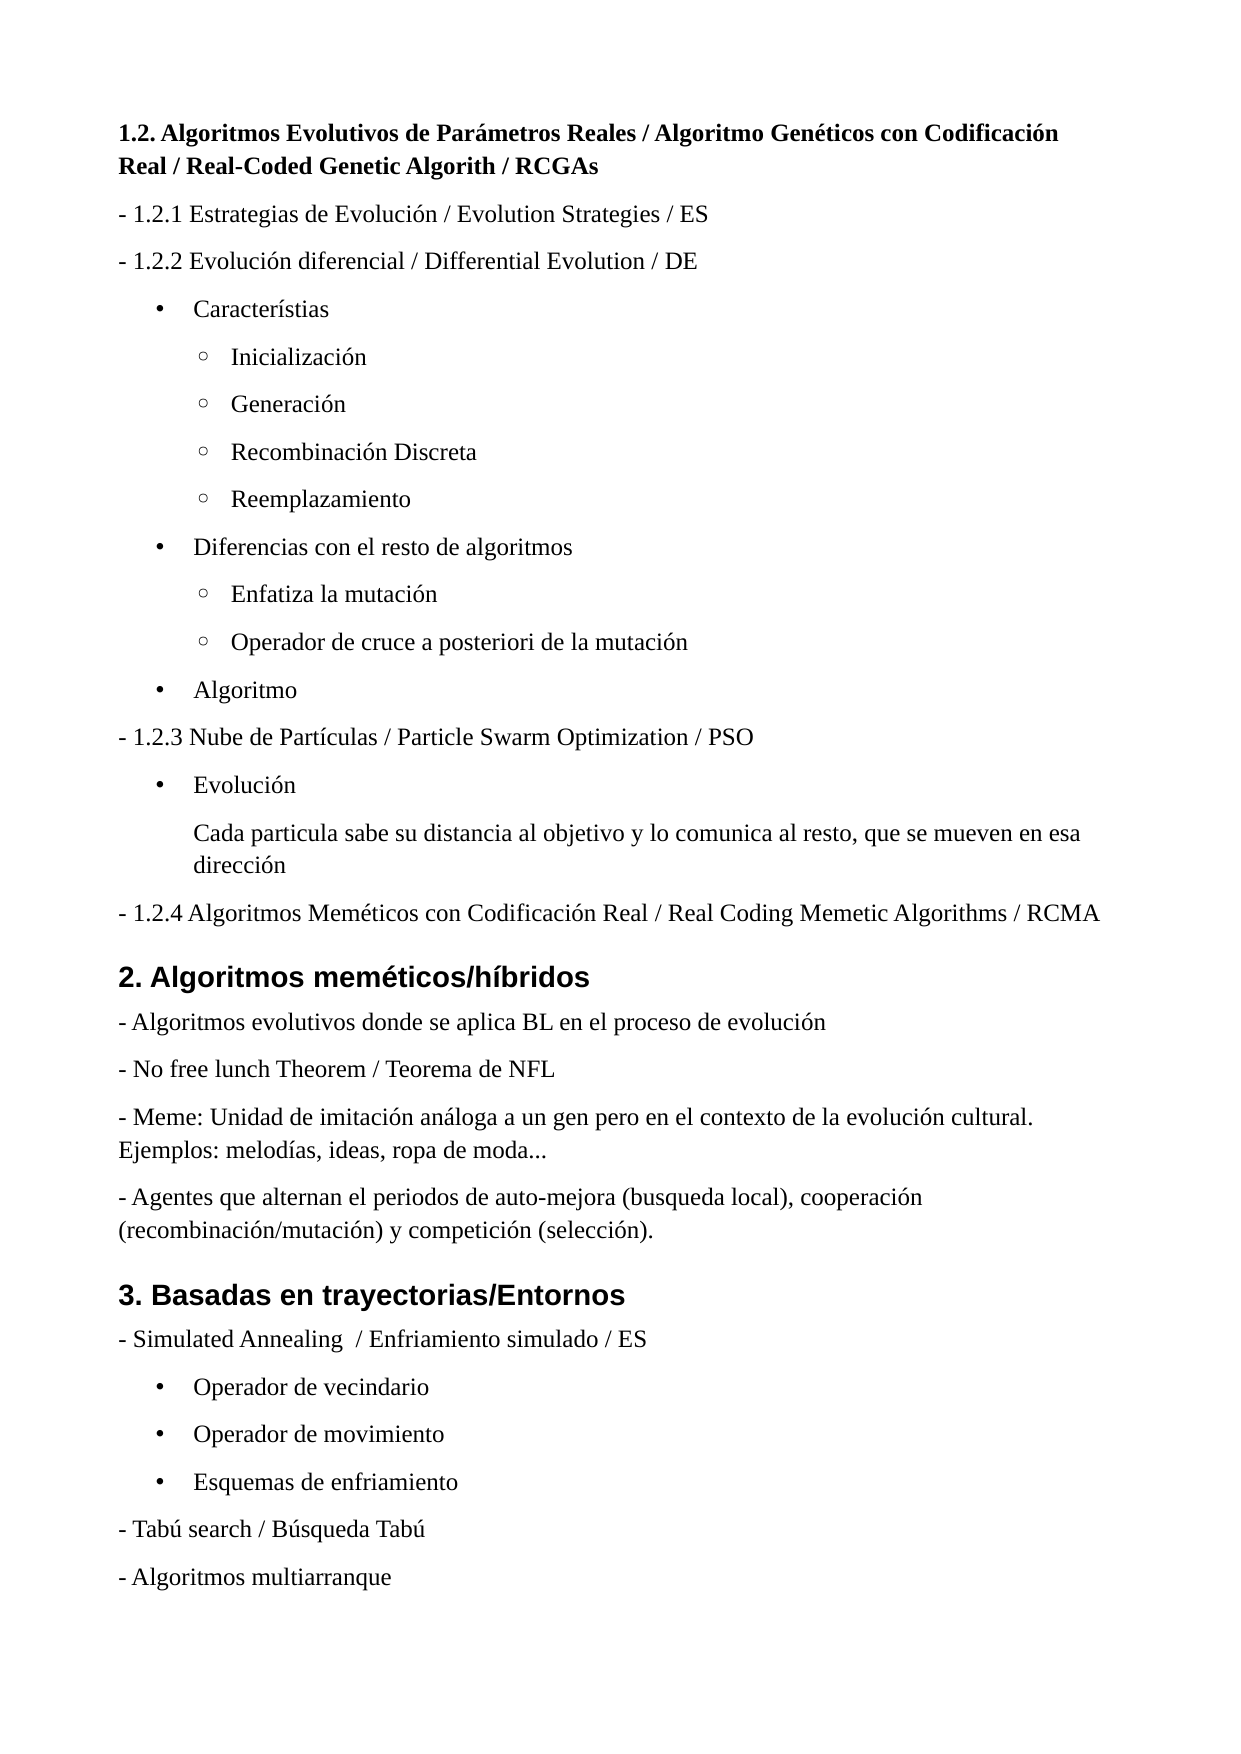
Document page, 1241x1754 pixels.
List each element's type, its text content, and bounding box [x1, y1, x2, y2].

subtitle 2. Algoritmos meméticos/híbridos [118, 960, 1122, 994]
list Evolución [156, 770, 1122, 799]
text - 1.2.3 Nube de Partículas / Particle Swarm Optimization / PSO [118, 722, 1122, 751]
list Reemplazamiento [193, 484, 1122, 513]
text - Algoritmos evolutivos donde se aplica BL en el proceso de evolución [118, 1007, 1122, 1035]
text - 1.2.4 Algoritmos Meméticos con Codificación Real / Real Coding Memetic Algorithms / RCMA [118, 898, 1122, 927]
subtitle 3. Basadas en trayectorias/Entornos [118, 1278, 1122, 1311]
text - Algoritmos multiarranque [118, 1562, 1122, 1591]
list Enfatiza la mutación [193, 579, 1122, 608]
list Diferencias con el resto de algoritmos [156, 532, 1122, 561]
text - Agentes que alternan el periodos de auto-mejora (busqueda local), cooperación (recombinación/mutación) y competición (selección). [118, 1182, 1122, 1244]
list Operador de vecindario [156, 1372, 1122, 1400]
list Inicialización [193, 342, 1122, 370]
list Recombinación Discreta [193, 437, 1122, 466]
text - Tabú search / Búsqueda Tabú [118, 1514, 1122, 1543]
list Operador de cruce a posteriori de la mutación [193, 627, 1122, 656]
text - Meme: Unidad de imitación análoga a un gen pero en el contexto de la evolución cultural. Ejemplos: melodías, ideas, ropa de moda... [118, 1102, 1122, 1164]
text - 1.2.2 Evolución diferencial / Differential Evolution / DE [118, 246, 1122, 275]
list Generación [193, 389, 1122, 418]
list Esquemas de enfriamiento [156, 1467, 1122, 1496]
list Cada particula sabe su distancia al objetivo y lo comunica al resto, que se mueven en esa dirección [156, 818, 1122, 879]
text - Simulated Annealing / Enfriamiento simulado / ES [118, 1324, 1122, 1353]
text - 1.2.1 Estrategias de Evolución / Evolution Strategies / ES [118, 199, 1122, 227]
list Operador de movimiento [156, 1419, 1122, 1448]
text 1.2. Algoritmos Evolutivos de Parámetros Reales / Algoritmo Genéticos con Codificación Real / Real-Coded Genetic Algorith / RCGAs [118, 118, 1122, 180]
list Característias [156, 294, 1122, 323]
text - No free lunch Theorem / Teorema de NFL [118, 1054, 1122, 1083]
list Algoritmo [156, 675, 1122, 703]
